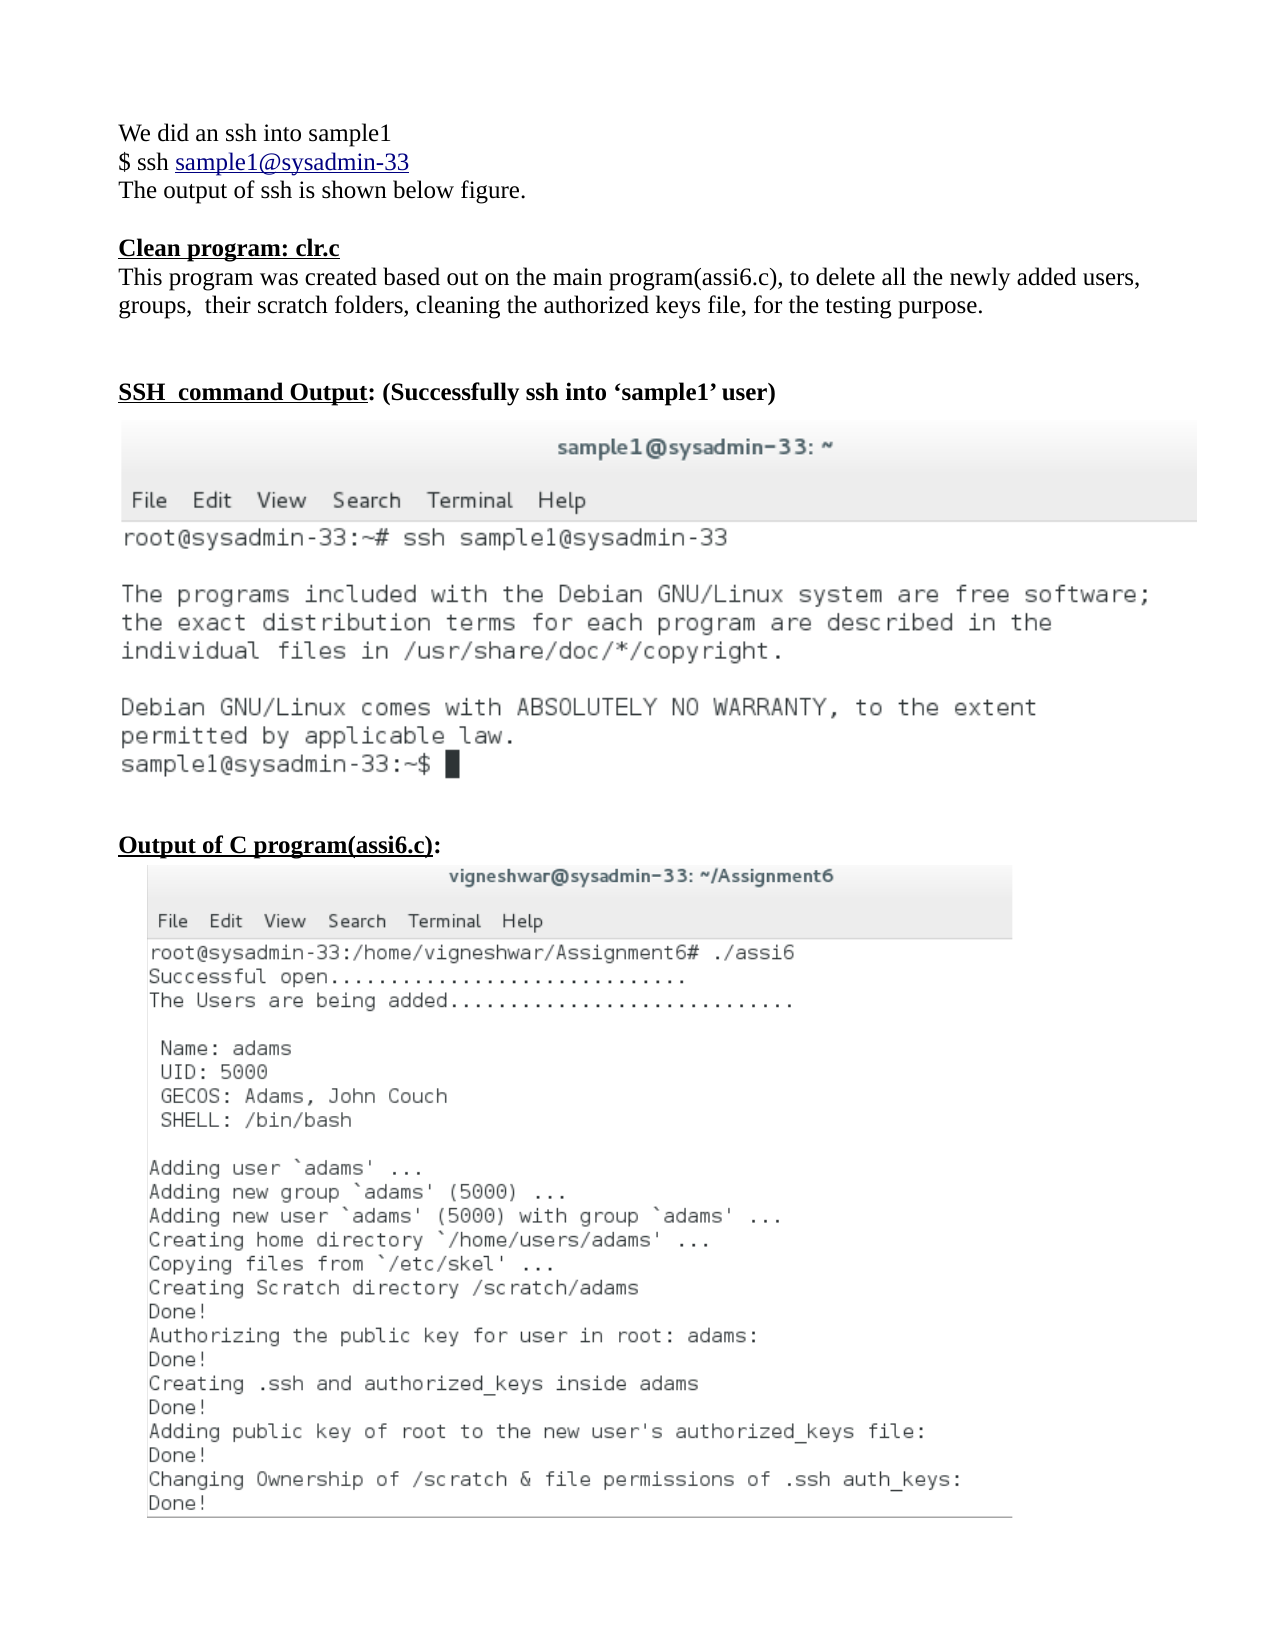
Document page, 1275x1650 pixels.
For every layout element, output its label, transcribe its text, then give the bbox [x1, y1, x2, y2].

text This program was created based out on the main program(assi6.c), to delete all the newly added users, groups, their scratch folders, cleaning the authorized keys file, for the testing purpose. [118, 262, 1157, 319]
text We did an ssh into sample1 [118, 118, 1157, 147]
text SSH command Output: (Successfully ssh into ‘sample1’ user) [118, 377, 1157, 406]
text $ ssh sample1@sysadmin-33 [118, 147, 1157, 176]
picture [121, 420, 1197, 802]
text Clean program: clr.c [118, 233, 1157, 262]
text The output of ssh is shown below figure. [118, 176, 1157, 204]
text Output of C program(assi6.c): [118, 830, 1157, 859]
picture [147, 865, 1013, 1518]
